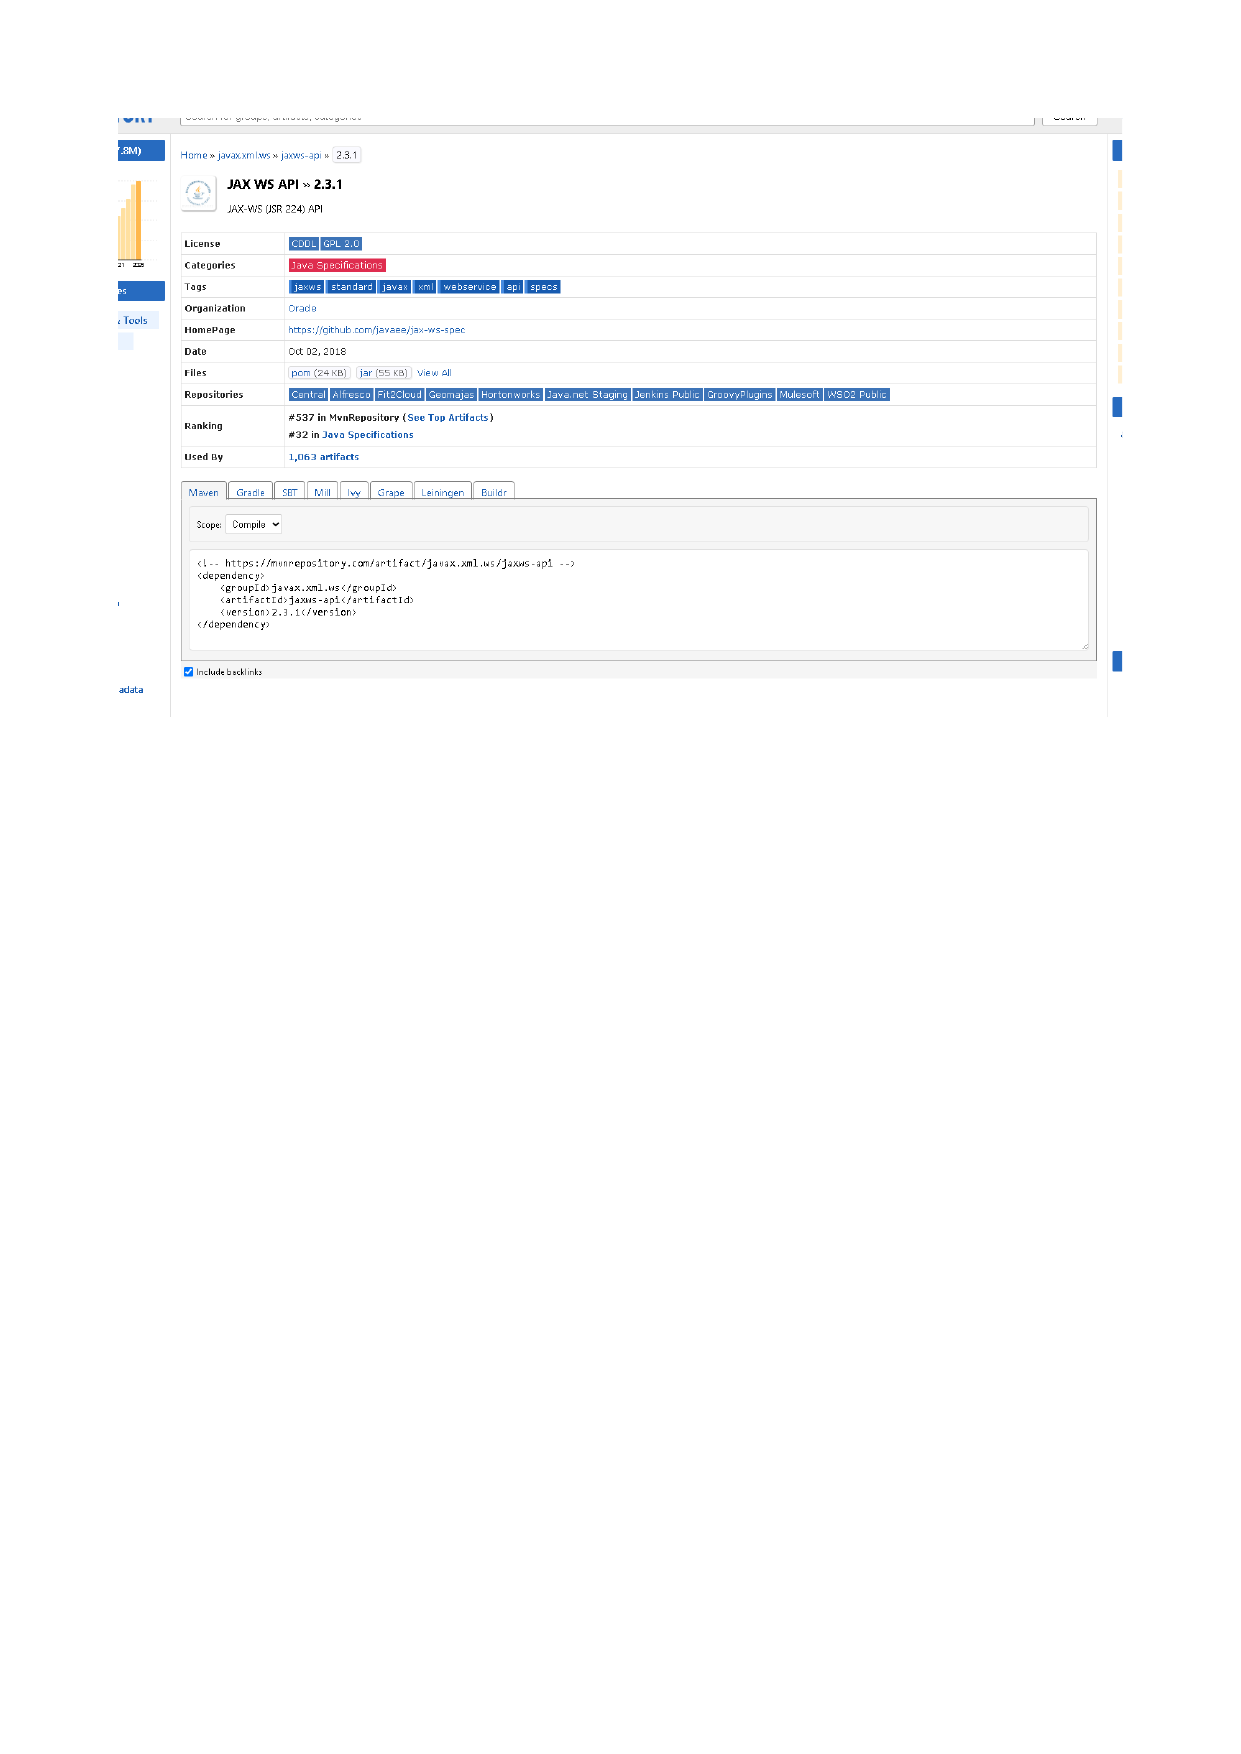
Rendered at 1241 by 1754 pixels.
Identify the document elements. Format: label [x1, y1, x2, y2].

picture [118, 118, 1123, 717]
